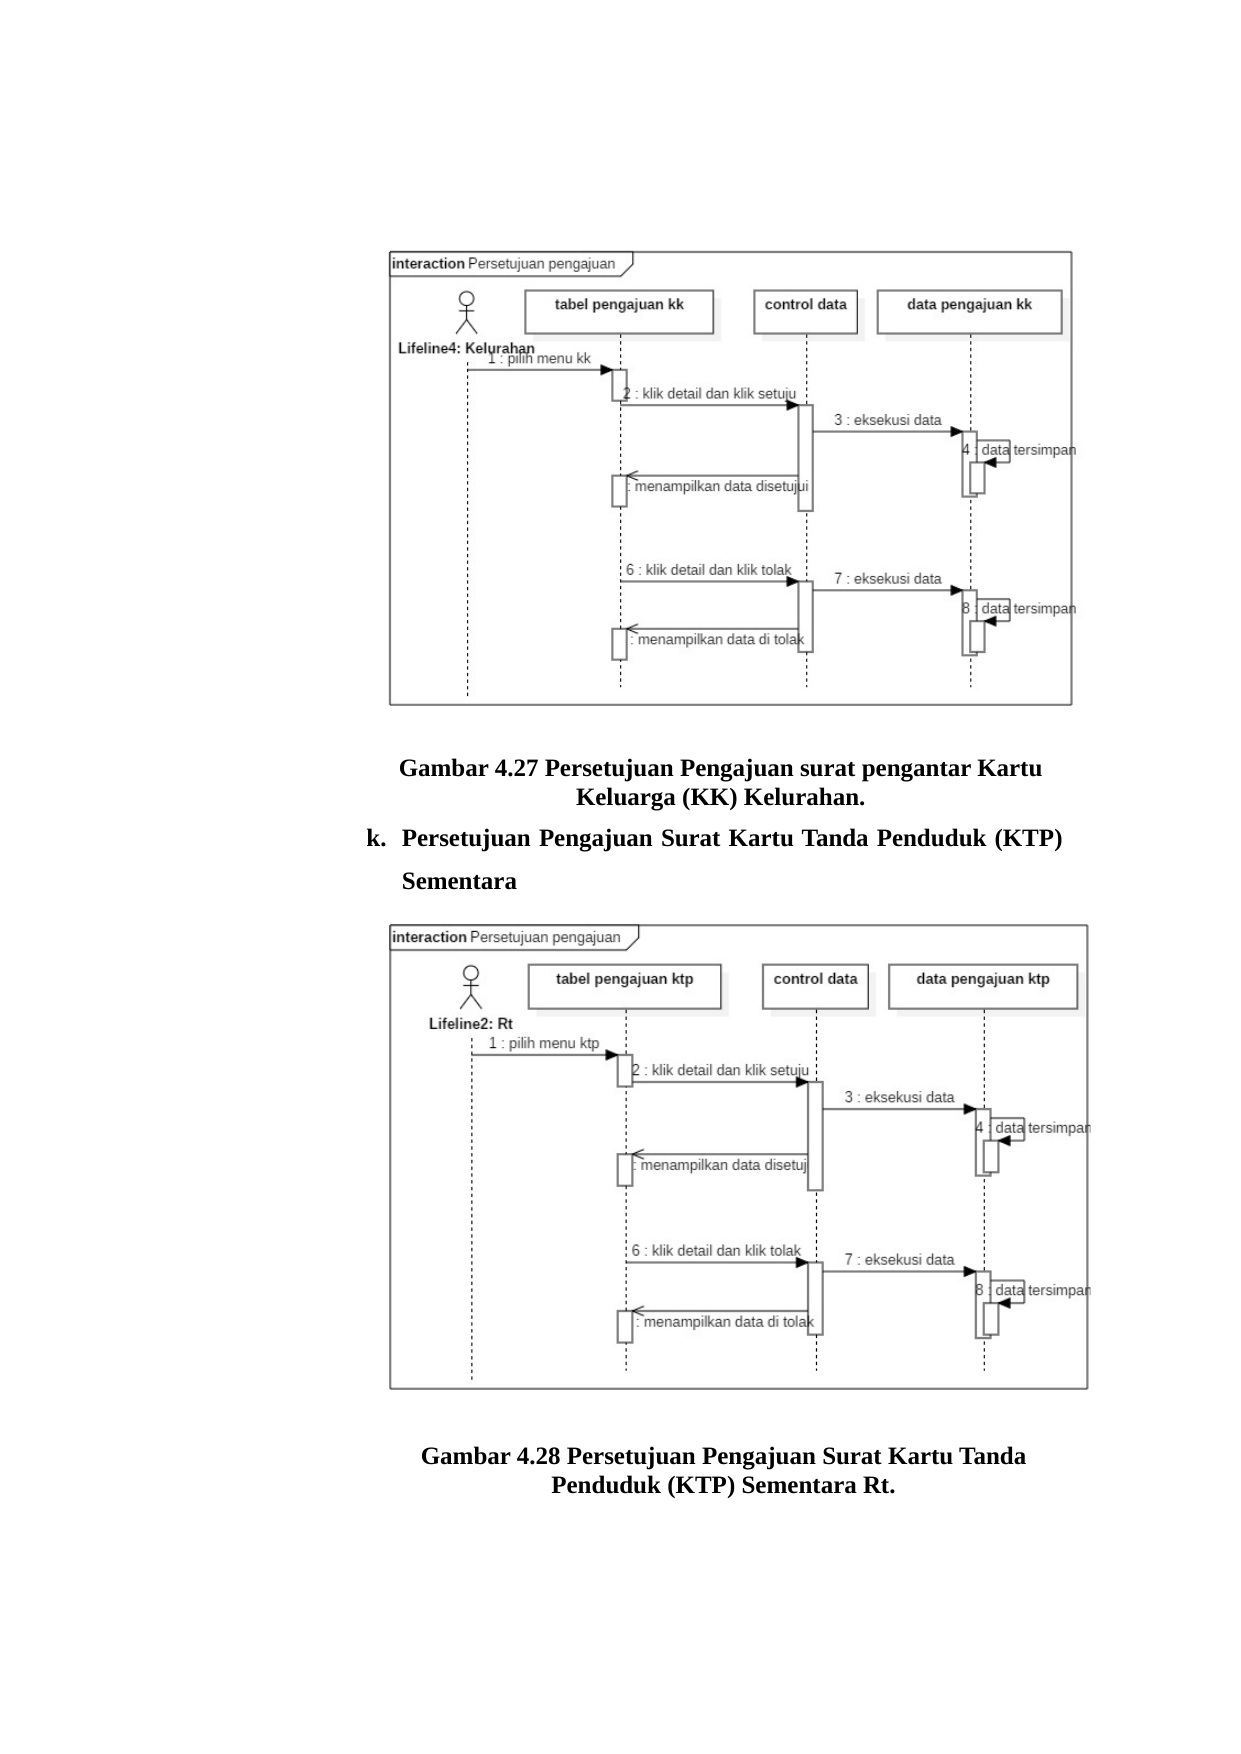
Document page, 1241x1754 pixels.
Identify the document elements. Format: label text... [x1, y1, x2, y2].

picture [379, 914, 1091, 1394]
table_header [403, 236, 1062, 242]
text Gambar 4.28 Persetujuan Pengajuan Surat Kartu Tanda Penduduk (KTP) Sementara Rt. [384, 1441, 1063, 1498]
table_header [408, 909, 1062, 914]
text Gambar 4.27 Persetujuan Pengajuan surat pengantar Kartu Keluarga (KK) Kelurahan. [378, 753, 1063, 810]
list Persetujuan Pengajuan Surat Kartu Tanda Penduduk (KTP) Sementara [366, 823, 1063, 895]
table_header [408, 1394, 1062, 1428]
picture [379, 242, 1086, 706]
table_header [403, 706, 1062, 740]
